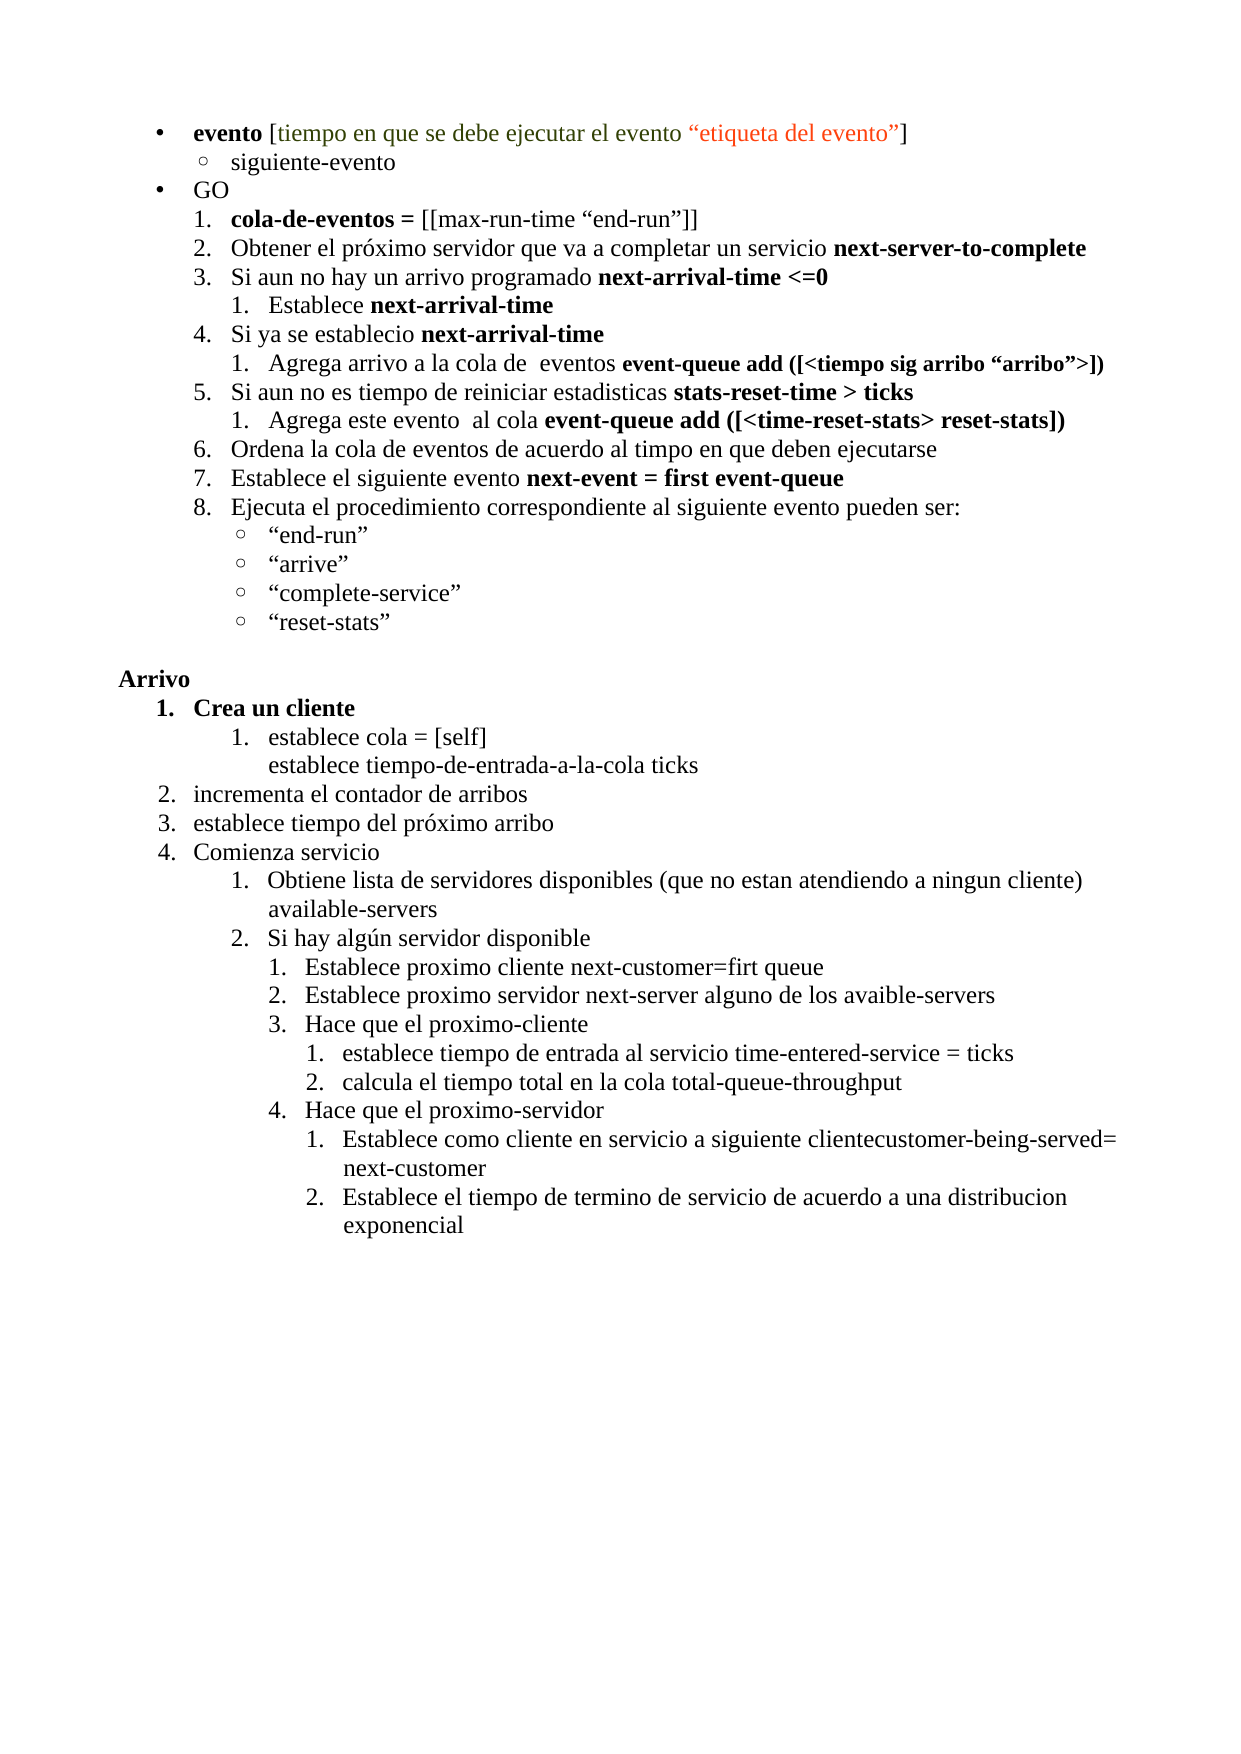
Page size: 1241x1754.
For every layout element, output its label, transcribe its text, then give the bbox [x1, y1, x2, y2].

list Si aun no es tiempo de reiniciar estadisticas stats-reset-time > ticks [193, 377, 1122, 406]
list Si hay algún servidor disponible [231, 923, 1122, 952]
list Hace que el proximo-cliente [268, 1009, 1122, 1038]
list Si ya se establecio next-arrival-time [193, 319, 1122, 348]
list Agrega este evento al cola event-queue add ([<time-reset-stats> reset-stats]) [231, 406, 1122, 434]
list Ordena la cola de eventos de acuerdo al timpo en que deben ejecutarse [193, 434, 1122, 463]
list establece tiempo-de-entrada-a-la-cola ticks [231, 751, 1122, 779]
list Obtener el próximo servidor que va a completar un servicio next-server-to-complete [193, 233, 1122, 262]
list calcula el tiempo total en la cola total-queue-throughput [306, 1067, 1122, 1096]
list Obtiene lista de servidores disponibles (que no estan atendiendo a ningun cliente) available-servers [231, 866, 1122, 923]
list establece tiempo del próximo arribo [158, 808, 1122, 837]
list Hace que el proximo-servidor [268, 1096, 1122, 1124]
list “reset-stats” [231, 607, 1122, 636]
list Establece proximo servidor next-server alguno de los avaible-servers [268, 981, 1122, 1009]
list establece tiempo de entrada al servicio time-entered-service = ticks [306, 1038, 1122, 1067]
list GO [156, 176, 1122, 204]
list Establece proximo cliente next-customer=firt queue [268, 952, 1122, 981]
list Agrega arrivo a la cola de eventos event-queue add ([<tiempo sig arribo “arribo”>]) [231, 348, 1122, 377]
list Ejecuta el procedimiento correspondiente al siguiente evento pueden ser: [193, 492, 1122, 521]
list cola-de-eventos = [[max-run-time “end-run”]] [193, 204, 1122, 233]
list “complete-service” [231, 578, 1122, 607]
list Comienza servicio [158, 837, 1122, 866]
list “arrive” [231, 549, 1122, 578]
list siguiente-evento [193, 147, 1122, 176]
list Establece el siguiente evento next-event = first event-queue [193, 463, 1122, 492]
list incrementa el contador de arribos [158, 779, 1122, 808]
list Establece como cliente en servicio a siguiente clientecustomer-being-served= next-customer [306, 1124, 1122, 1182]
list Si aun no hay un arrivo programado next-arrival-time <=0 [193, 262, 1122, 291]
list establece cola = [self] [231, 722, 1122, 751]
list Establece el tiempo de termino de servicio de acuerdo a una distribucion exponencial [306, 1182, 1122, 1239]
list evento [tiempo en que se debe ejecutar el evento “etiqueta del evento”] [156, 118, 1122, 147]
list Crea un cliente [156, 693, 1122, 722]
text Arrivo [118, 664, 1122, 693]
list “end-run” [231, 521, 1122, 549]
list Establece next-arrival-time [231, 291, 1122, 319]
